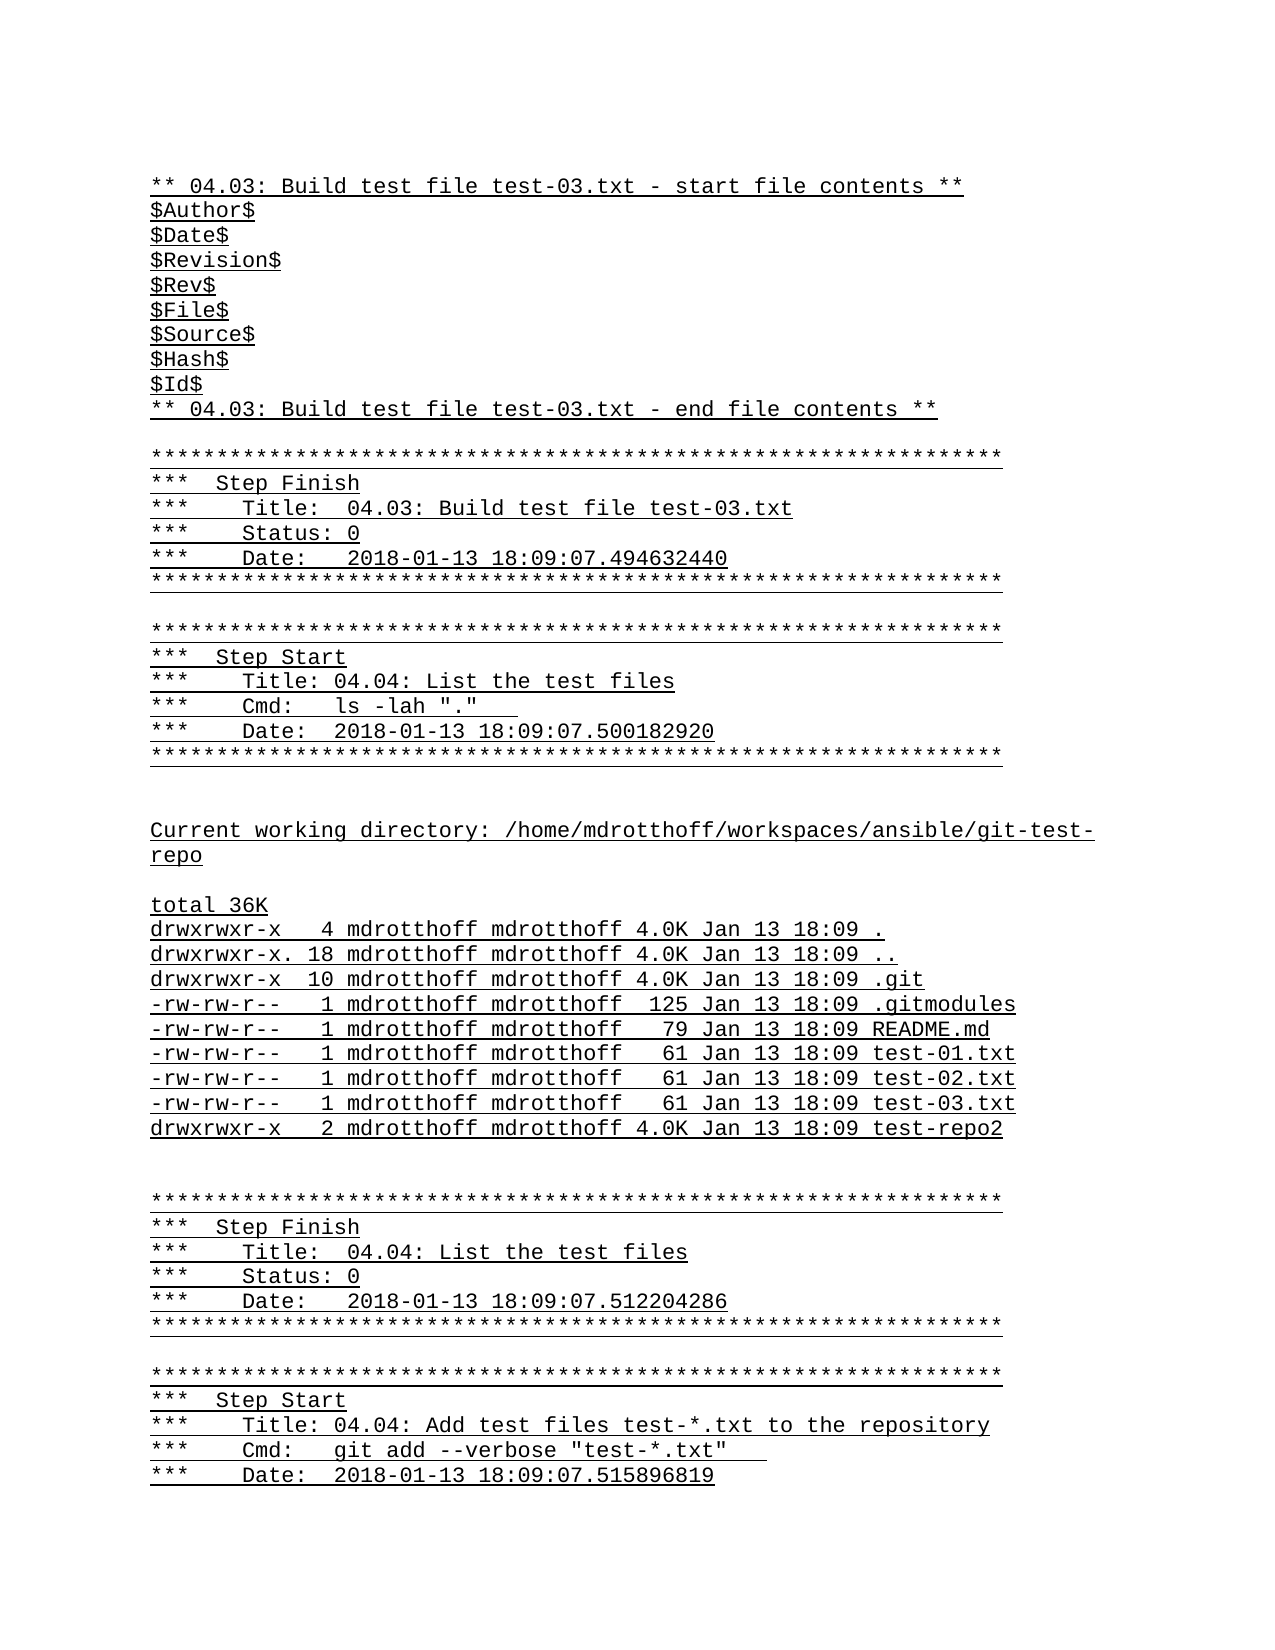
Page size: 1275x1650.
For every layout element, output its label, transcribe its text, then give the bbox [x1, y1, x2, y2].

text $Id$ [150, 373, 1125, 398]
text -rw-rw-r-- 1 mdrotthoff mdrotthoff 61 Jan 13 18:09 test-02.txt [150, 1067, 1125, 1092]
text *** Step Finish [150, 472, 1125, 497]
text *** Step Finish [150, 1216, 1125, 1241]
text ***************************************************************** [150, 1191, 1125, 1216]
text ***************************************************************** [150, 621, 1125, 646]
text $File$ [150, 299, 1125, 323]
text *** Cmd: git add --verbose "test-*.txt" [150, 1439, 1125, 1464]
text $Revision$ [150, 249, 1125, 274]
text *** Status: 0 [150, 1266, 1125, 1290]
text ***************************************************************** [150, 745, 1125, 770]
text *** Title: 04.04: Add test files test-*.txt to the repository [150, 1414, 1125, 1439]
text *** Cmd: ls -lah "." [150, 695, 1125, 720]
text drwxrwxr-x. 18 mdrotthoff mdrotthoff 4.0K Jan 13 18:09 .. [150, 943, 1125, 968]
text -rw-rw-r-- 1 mdrotthoff mdrotthoff 125 Jan 13 18:09 .gitmodules [150, 993, 1125, 1018]
text *** Date: 2018-01-13 18:09:07.494632440 [150, 547, 1125, 571]
text ***************************************************************** [150, 1365, 1125, 1389]
text *** Title: 04.04: List the test files [150, 1241, 1125, 1266]
text *** Step Start [150, 1389, 1125, 1414]
text drwxrwxr-x 10 mdrotthoff mdrotthoff 4.0K Jan 13 18:09 .git [150, 968, 1125, 993]
text ***************************************************************** [150, 571, 1125, 596]
text $Hash$ [150, 348, 1125, 373]
text *** Date: 2018-01-13 18:09:07.512204286 [150, 1290, 1125, 1315]
text ***************************************************************** [150, 447, 1125, 472]
text -rw-rw-r-- 1 mdrotthoff mdrotthoff 79 Jan 13 18:09 README.md [150, 1018, 1125, 1042]
text -rw-rw-r-- 1 mdrotthoff mdrotthoff 61 Jan 13 18:09 test-01.txt [150, 1042, 1125, 1067]
text ** 04.03: Build test file test-03.txt - end file contents ** [150, 398, 1125, 423]
text Current working directory: /home/mdrotthoff/workspaces/ansible/git-test-repo [150, 819, 1125, 869]
text *** Status: 0 [150, 522, 1125, 547]
text $Author$ [150, 199, 1125, 224]
text *** Date: 2018-01-13 18:09:07.500182920 [150, 720, 1125, 745]
text *** Title: 04.04: List the test files [150, 671, 1125, 695]
text *** Step Start [150, 646, 1125, 671]
text *** Title: 04.03: Build test file test-03.txt [150, 497, 1125, 522]
text $Rev$ [150, 274, 1125, 299]
text drwxrwxr-x 2 mdrotthoff mdrotthoff 4.0K Jan 13 18:09 test-repo2 [150, 1117, 1125, 1142]
text ** 04.03: Build test file test-03.txt - start file contents ** [150, 175, 1125, 199]
text -rw-rw-r-- 1 mdrotthoff mdrotthoff 61 Jan 13 18:09 test-03.txt [150, 1092, 1125, 1117]
text ***************************************************************** [150, 1315, 1125, 1340]
text *** Date: 2018-01-13 18:09:07.515896819 [150, 1464, 1125, 1489]
text $Source$ [150, 323, 1125, 348]
text $Date$ [150, 224, 1125, 249]
text total 36K [150, 894, 1125, 918]
text drwxrwxr-x 4 mdrotthoff mdrotthoff 4.0K Jan 13 18:09 . [150, 918, 1125, 943]
